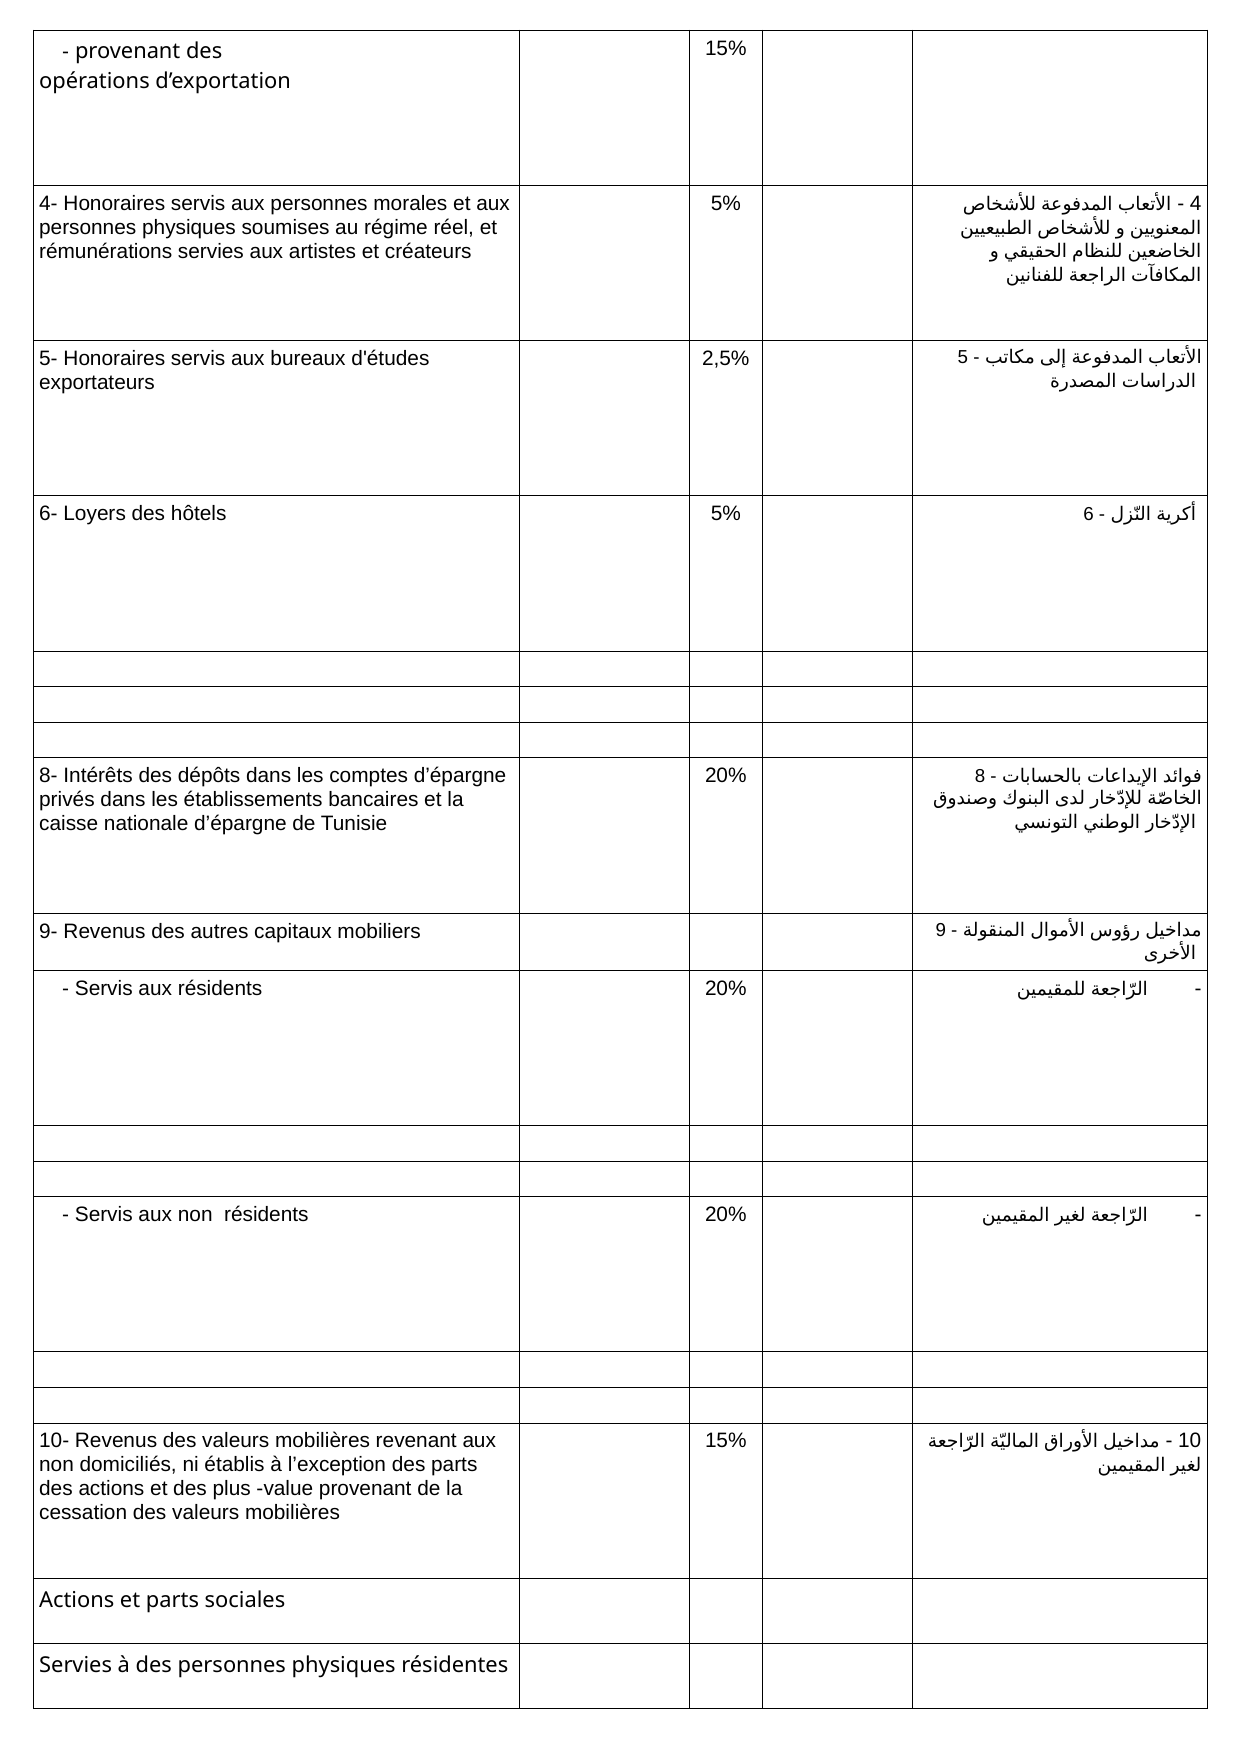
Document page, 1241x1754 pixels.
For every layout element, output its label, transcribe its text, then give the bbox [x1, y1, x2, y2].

table_cell <format_currency(declaration.retenue_025, user.language, currency=company.currency)> [763, 31, 912, 185]
table_cell 15% [690, 31, 762, 185]
table_cell [34, 723, 519, 757]
table_cell [763, 914, 912, 970]
table_cell [520, 1388, 689, 1422]
table_cell [690, 652, 762, 686]
table_cell 20% [690, 1197, 762, 1351]
table_cell [913, 31, 1207, 185]
table_cell 20% [690, 971, 762, 1125]
table_cell [34, 1388, 519, 1422]
table_cell 5% [690, 496, 762, 651]
table_cell [763, 1352, 912, 1387]
table_cell 10 - مداخيل الأوراق الماليّة الرّاجعة لغير المقيمين [913, 1424, 1207, 1578]
table_cell [520, 914, 689, 970]
table_cell 20% [690, 758, 762, 913]
table_cell [690, 1644, 762, 1708]
table_cell [913, 723, 1207, 757]
table_cell [763, 1579, 912, 1643]
table_cell 5 - الأتعاب المدفوعة إلى مكاتب الدراسات المصدرة [913, 341, 1207, 495]
table_cell [763, 687, 912, 722]
table_cell - provenant des opérations d’exportation [34, 31, 519, 185]
table_cell [763, 723, 912, 757]
table_cell [690, 1579, 762, 1643]
table_cell [690, 914, 762, 970]
table_cell [520, 1126, 689, 1161]
table_cell 8 - فوائد الإيداعات بالحسابات الخاصّة للإدّخار لدى البنوك وصندوق الإدّخار الوطني التونسي [913, 758, 1207, 913]
table_cell 9- Revenus des autres capitaux mobiliers [34, 914, 519, 970]
table_cell - Servis aux non résidents [34, 1197, 519, 1351]
table_cell [34, 652, 519, 686]
table_cell [913, 1388, 1207, 1422]
table_cell [913, 1352, 1207, 1387]
table_cell [520, 652, 689, 686]
table_cell <format_currency(declaration.retenue_071, user.language, currency=company.currency)> [763, 971, 912, 1125]
table_cell [763, 1126, 912, 1161]
table_cell <format_currency(declaration.assiette_241, user.language, currency=company.currency)> [520, 1644, 689, 1708]
table_cell [690, 723, 762, 757]
table_cell <format_currency(declaration.assiette_071, user.language, currency=company.currency)> [520, 971, 689, 1125]
table_cell - Servis aux résidents [34, 971, 519, 1125]
table_cell [520, 1352, 689, 1387]
table_cell 5- Honoraires servis aux bureaux d'études exportateurs [34, 341, 519, 495]
table_cell [34, 1162, 519, 1196]
table_cell <format_currency(declaration.retenue_030, user.language, currency=company.currency)> [763, 186, 912, 340]
table_cell <format_currency(declaration.retenue_080, user.language, currency=company.currency)> [763, 1424, 912, 1578]
table_cell [763, 652, 912, 686]
table_cell <format_currency(declaration.assiette_060, user.language, currency=company.currency)> [520, 758, 689, 913]
table_cell [913, 1579, 1207, 1643]
table_cell [763, 1162, 912, 1196]
table_cell <format_currency(declaration.assiette_080, user.language, currency=company.currency)> [520, 1424, 689, 1578]
table_cell <format_currency(declaration.retenue_241, user.language, currency=company.currency)> [763, 1644, 912, 1708]
table_cell Actions et parts sociales [34, 1579, 519, 1643]
table_cell <format_currency(declaration.retenue_073, user.language, currency=company.currency)> [763, 1197, 912, 1351]
table_cell 9 - مداخيل رؤوس الأموال المنقولة الأخرى [913, 914, 1207, 970]
table_cell 4- Honoraires servis aux personnes morales et aux personnes physiques soumises au régime réel, et rémunérations servies aux artistes et créateurs [34, 186, 519, 340]
table_cell Servies à des personnes physiques résidentes [34, 1644, 519, 1708]
table_cell 5% [690, 186, 762, 340]
table_cell [34, 687, 519, 722]
table_cell [690, 687, 762, 722]
table_cell <format_currency(declaration.retenue_040, user.language, currency=company.currency)> [763, 496, 912, 651]
table_cell 4 - الأتعاب المدفوعة للأشخاص المعنويين و للأشخاص الطبيعيين الخاضعين للنظام الحقيقي و المكافآت الراجعة للفنانين [913, 186, 1207, 340]
table_cell [520, 1162, 689, 1196]
table_cell [690, 1126, 762, 1161]
table_cell <format_currency(declaration.retenue_060, user.language, currency=company.currency)> [763, 758, 912, 913]
table_cell <format_currency(declaration.assiette_073, user.language, currency=company.currency)> [520, 1197, 689, 1351]
table_cell [763, 1388, 912, 1422]
table_cell [690, 1162, 762, 1196]
table_cell 6 - أكرية النّزل [913, 496, 1207, 651]
table_cell [690, 1388, 762, 1422]
table_cell [690, 1352, 762, 1387]
table_cell <format_currency(declaration.assiette_180, user.language, currency=company.currency)> [520, 341, 689, 495]
table_cell [520, 723, 689, 757]
table_cell - الرّاجعة لغير المقيمين [913, 1197, 1207, 1351]
table_cell <format_currency(declaration.retenue_180, user.language, currency=company.currency)> [763, 341, 912, 495]
table_cell [520, 687, 689, 722]
table_cell <format_currency(declaration.assiette_030, user.language, currency=company.currency)> [520, 186, 689, 340]
table_cell [913, 1644, 1207, 1708]
table_cell 8- Intérêts des dépôts dans les comptes d’épargne privés dans les établissements bancaires et la caisse nationale d’épargne de Tunisie [34, 758, 519, 913]
table_cell [913, 652, 1207, 686]
table_cell <format_currency(declaration.assiette_025, user.language, currency=company.currency)> [520, 31, 689, 185]
table_cell <format_currency(declaration.assiette_040, user.language, currency=company.currency)> [520, 496, 689, 651]
table_cell [520, 1579, 689, 1643]
table_cell [913, 1162, 1207, 1196]
table_cell 2,5% [690, 341, 762, 495]
table_cell - الرّاجعة للمقيمين [913, 971, 1207, 1125]
table_cell [913, 687, 1207, 722]
table_cell [913, 1126, 1207, 1161]
table_cell 15% [690, 1424, 762, 1578]
table_cell [34, 1352, 519, 1387]
table_cell 10- Revenus des valeurs mobilières revenant aux non domiciliés, ni établis à l’exception des parts des actions et des plus -value provenant de la cessation des valeurs mobilières [34, 1424, 519, 1578]
table_cell [34, 1126, 519, 1161]
table_cell 6- Loyers des hôtels [34, 496, 519, 651]
